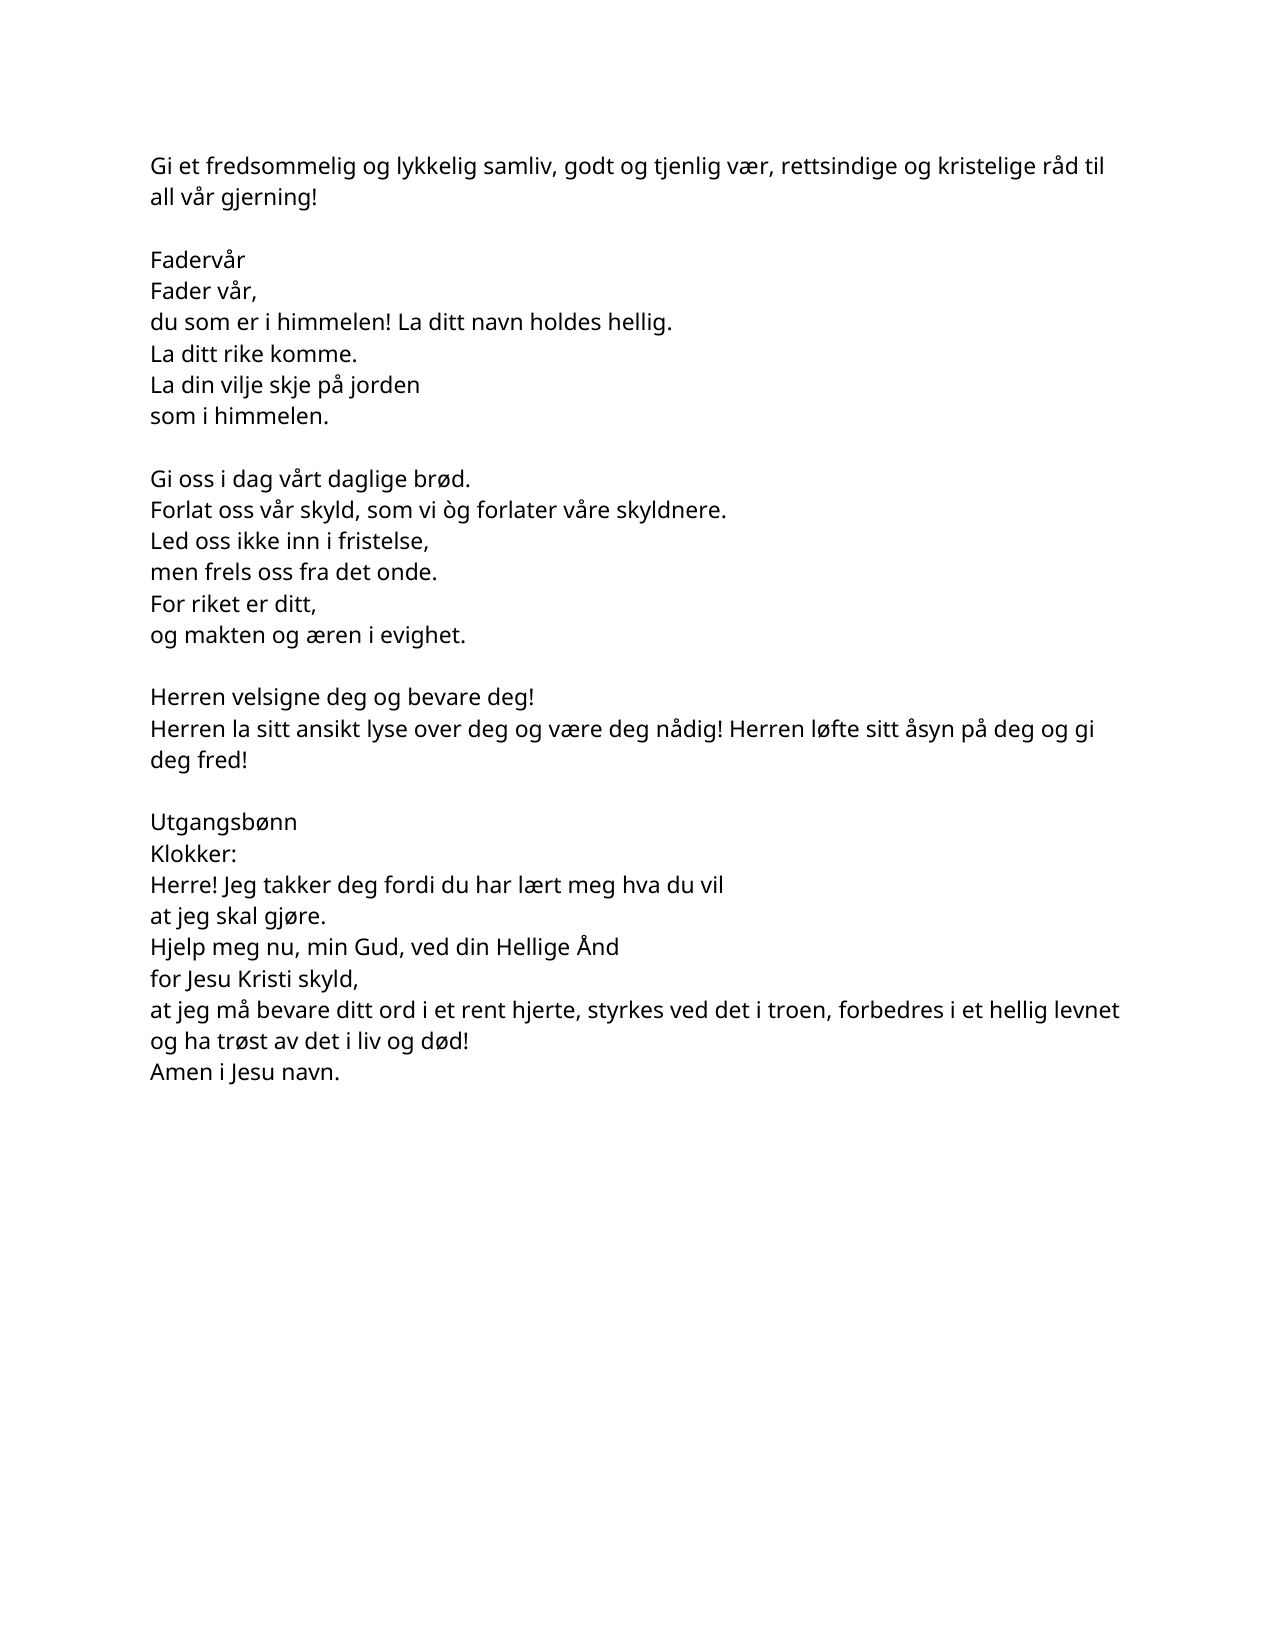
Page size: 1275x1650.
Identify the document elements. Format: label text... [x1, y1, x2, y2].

text Utgangsbønn [150, 806, 1125, 837]
text Gi et fredsommelig og lykkelig samliv, godt og tjenlig vær, rettsindige og kristelige råd til all vår gjerning! [150, 150, 1125, 212]
text Fader vår, du som er i himmelen! La ditt navn holdes hellig. La ditt rike komme. La din vilje skje på jorden som i himmelen. Gi oss i dag vårt daglige brød. Forlat oss vår skyld, som vi òg forlater våre skyldnere. Led oss ikke inn i fristelse, men frels oss fra det onde. For riket er ditt, og makten og æren i evighet. [150, 275, 1125, 650]
text Fadervår [150, 244, 1125, 275]
text for Jesu Kristi skyld, at jeg må bevare ditt ord i et rent hjerte, styrkes ved det i troen, forbedres i et hellig levnet [150, 962, 1125, 1025]
text Herre! Jeg takker deg fordi du har lært meg hva du vil at jeg skal gjøre. Hjelp meg nu, min Gud, ved din Hellige Ånd [150, 869, 1125, 962]
text og ha trøst av det i liv og død! Amen i Jesu navn. [150, 1025, 1125, 1087]
text Herren velsigne deg og bevare deg! Herren la sitt ansikt lyse over deg og være deg nådig! Herren løfte sitt åsyn på deg og gi deg fred! [150, 681, 1125, 775]
text Klokker: [150, 837, 1125, 869]
